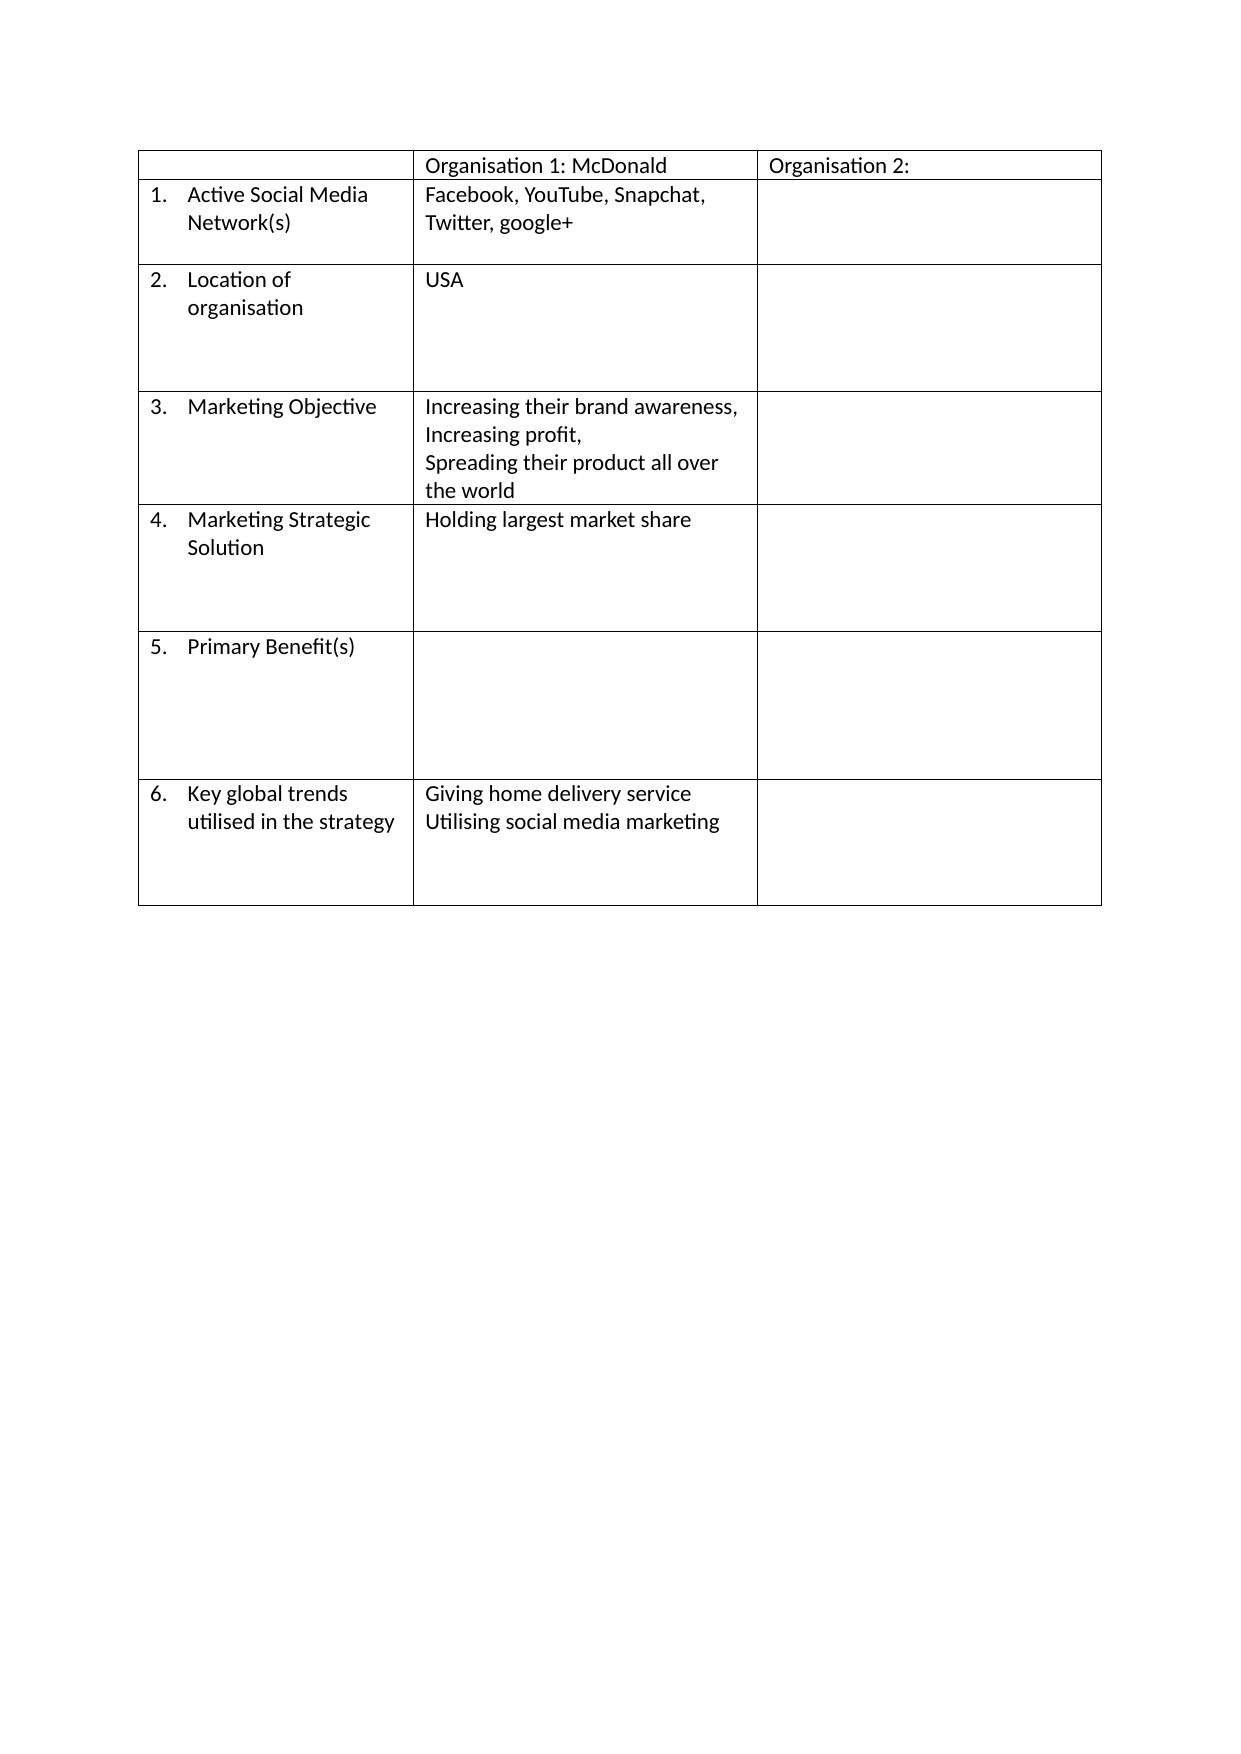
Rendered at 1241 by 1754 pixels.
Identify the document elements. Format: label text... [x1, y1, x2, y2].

table_cell USA [414, 265, 757, 391]
table_cell Facebook, YouTube, Snapchat, Twitter, google+ [414, 180, 757, 264]
table_cell Holding largest market share [414, 505, 757, 631]
table_cell [758, 780, 1101, 905]
table_header Organisation 1: McDonald [414, 151, 757, 179]
table_cell Location of organisation [139, 265, 413, 391]
table_cell Active Social Media Network(s) [139, 180, 413, 264]
table_cell [758, 632, 1101, 778]
table_header Organisation 2: [758, 151, 1101, 179]
table_cell [758, 265, 1101, 391]
table_cell Marketing Strategic Solution [139, 505, 413, 631]
table_cell [414, 632, 757, 778]
table_cell [758, 180, 1101, 264]
table_cell Marketing Objective [139, 392, 413, 504]
table_cell Increasing their brand awareness, Increasing profit, Spreading their product all over the world [414, 392, 757, 504]
table_cell Primary Benefit(s) [139, 632, 413, 778]
table_cell Giving home delivery service Utilising social media marketing [414, 780, 757, 905]
table_cell [758, 392, 1101, 504]
table_cell [758, 505, 1101, 631]
table_cell Key global trends utilised in the strategy [139, 780, 413, 905]
table_header [139, 151, 413, 179]
